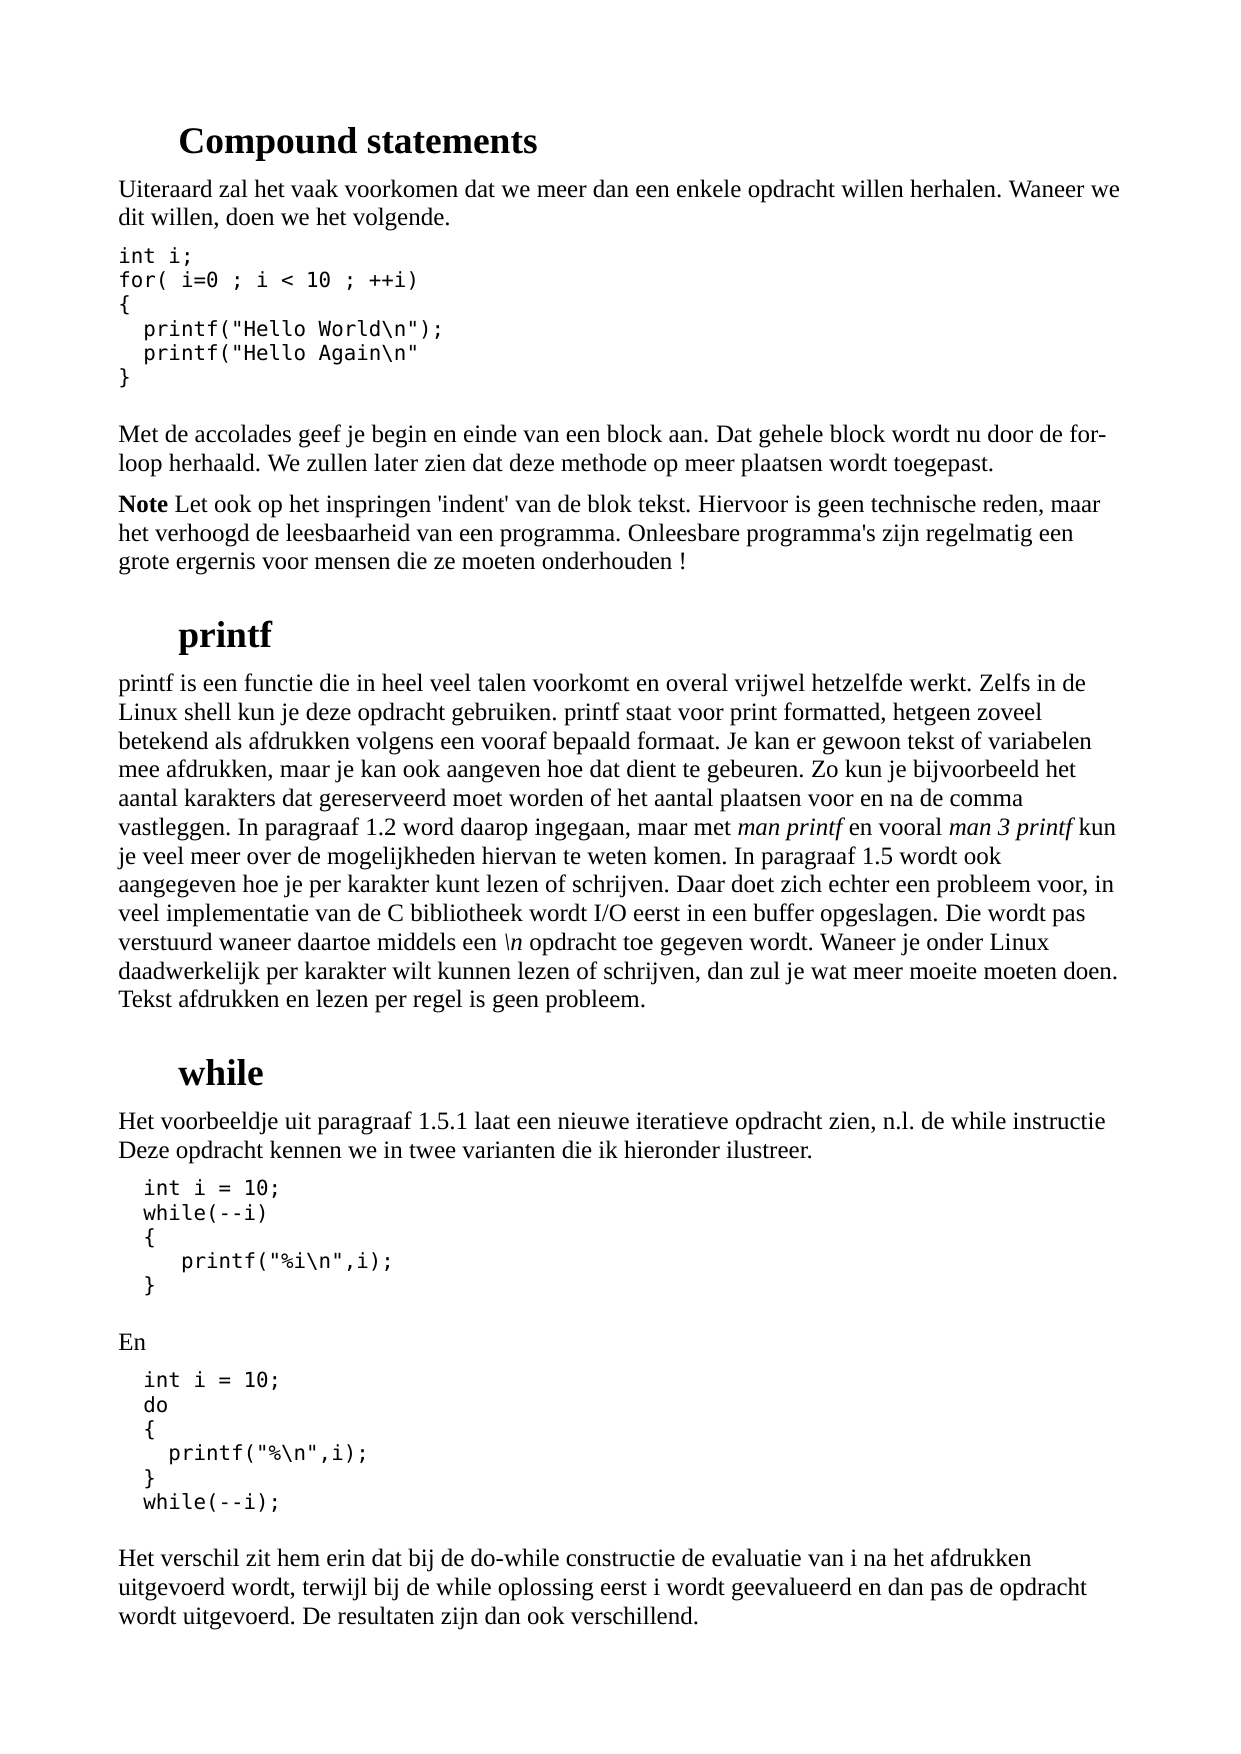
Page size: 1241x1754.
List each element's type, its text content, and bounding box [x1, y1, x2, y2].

text printf("Hello World\n"); [118, 317, 1122, 341]
subtitle while [118, 1051, 1122, 1094]
text printf("Hello Again\n" [118, 341, 1122, 365]
subtitle printf [118, 613, 1122, 656]
text Note Let ook op het inspringen 'indent' van de blok tekst. Hiervoor is geen technische reden, maar het verhoogd de leesbaarheid van een programma. Onleesbare programma's zijn regelmatig een grote ergernis voor mensen die ze moeten onderhouden ! [118, 489, 1122, 575]
text Met de accolades geef je begin en einde van een block aan. Dat gehele block wordt nu door de for-loop herhaald. We zullen later zien dat deze methode op meer plaatsen wordt toegepast. [118, 419, 1122, 476]
text printf("%i\n",i); [118, 1249, 1122, 1273]
text { [118, 292, 1122, 317]
text { [118, 1225, 1122, 1249]
text Uiteraard zal het vaak voorkomen dat we meer dan een enkele opdracht willen herhalen. Waneer we dit willen, doen we het volgende. [118, 174, 1122, 231]
text for( i=0 ; i < 10 ; ++i) [118, 268, 1122, 292]
subtitle Compound statements [118, 118, 1122, 161]
text printf("%\n",i); [118, 1441, 1122, 1466]
text int i; [118, 244, 1122, 268]
text } [118, 1273, 1122, 1298]
text En [118, 1327, 1122, 1356]
text { [118, 1417, 1122, 1441]
text Het verschil zit hem erin dat bij de do-while constructie de evaluatie van i na het afdrukken uitgevoerd wordt, terwijl bij de while oplossing eerst i wordt geevalueerd en dan pas de opdracht wordt uitgevoerd. De resultaten zijn dan ook verschillend. [118, 1543, 1122, 1630]
text } [118, 365, 1122, 389]
text int i = 10; [118, 1176, 1122, 1201]
text do [118, 1393, 1122, 1417]
text while(--i); [118, 1490, 1122, 1514]
text int i = 10; [118, 1368, 1122, 1393]
text printf is een functie die in heel veel talen voorkomt en overal vrijwel hetzelfde werkt. Zelfs in de Linux shell kun je deze opdracht gebruiken. printf staat voor print formatted, hetgeen zoveel betekend als afdrukken volgens een vooraf bepaald formaat. Je kan er gewoon tekst of variabelen mee afdrukken, maar je kan ook aangeven hoe dat dient te gebeuren. Zo kun je bijvoorbeeld het aantal karakters dat gereserveerd moet worden of het aantal plaatsen voor en na de comma vastleggen. In paragraaf 1.2 word daarop ingegaan, maar met man printf en vooral man 3 printf kun je veel meer over de mogelijkheden hiervan te weten komen. In paragraaf 1.5 wordt ook aangegeven hoe je per karakter kunt lezen of schrijven. Daar doet zich echter een probleem voor, in veel implementatie van de C bibliotheek wordt I/O eerst in een buffer opgeslagen. Die wordt pas verstuurd waneer daartoe middels een \n opdracht toe gegeven wordt. Waneer je onder Linux daadwerkelijk per karakter wilt kunnen lezen of schrijven, dan zul je wat meer moeite moeten doen. Tekst afdrukken en lezen per regel is geen probleem. [118, 668, 1122, 1013]
text Het voorbeeldje uit paragraaf 1.5.1 laat een nieuwe iteratieve opdracht zien, n.l. de while instructie Deze opdracht kennen we in twee varianten die ik hieronder ilustreer. [118, 1106, 1122, 1164]
text } [118, 1466, 1122, 1490]
text while(--i) [118, 1201, 1122, 1225]
